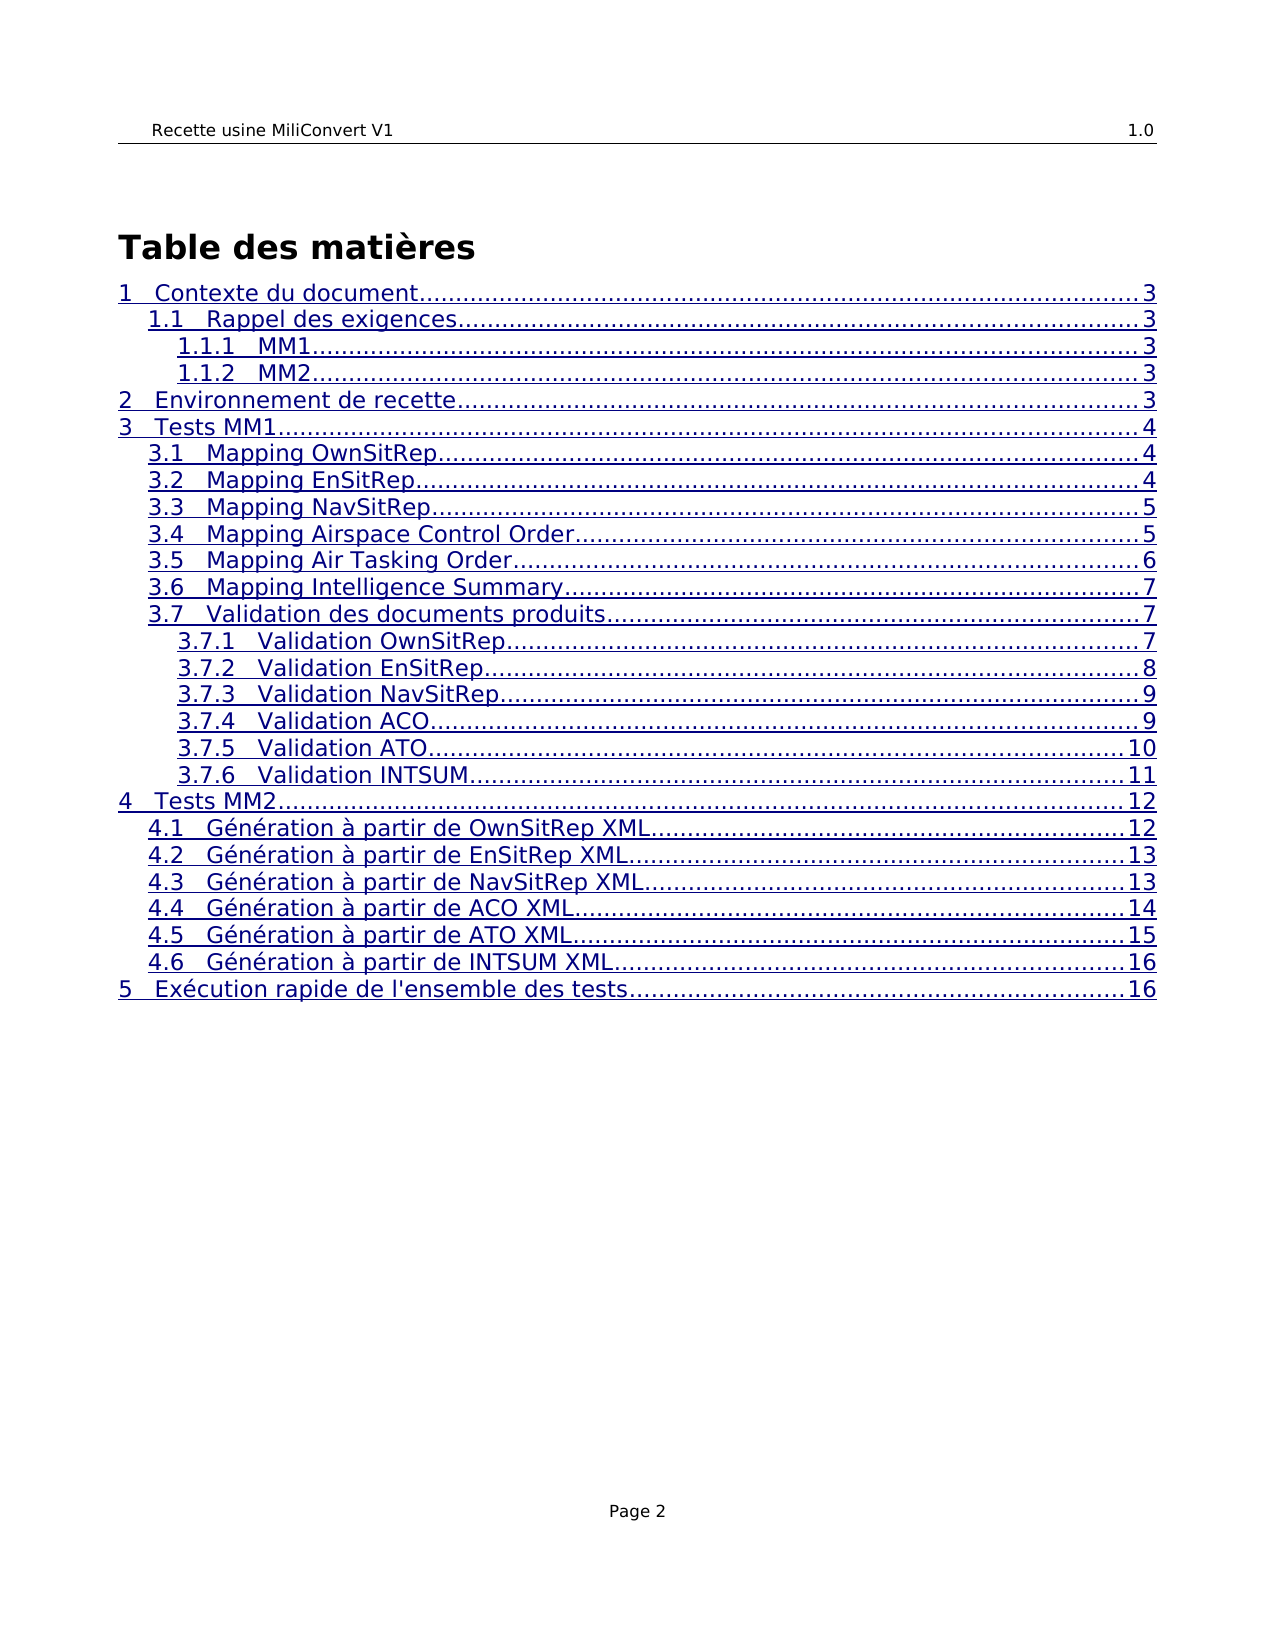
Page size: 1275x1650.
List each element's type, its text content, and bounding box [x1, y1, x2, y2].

text 3.6 Mapping Intelligence Summary 7 [148, 574, 1157, 597]
text 4.1 Génération à partir de OwnSitRep XML 12 [148, 815, 1157, 838]
text 4.2 Génération à partir de EnSitRep XML 13 [148, 842, 1157, 865]
text 3.2 Mapping EnSitRep 4 [148, 467, 1157, 490]
text 4.6 Génération à partir de INTSUM XML 16 [148, 949, 1157, 972]
text 3.7.1 Validation OwnSitRep 7 [177, 628, 1157, 651]
text 4.5 Génération à partir de ATO XML 15 [148, 922, 1157, 945]
text 3.7 Validation des documents produits 7 [148, 601, 1157, 624]
text 3.3 Mapping NavSitRep 5 [148, 494, 1157, 517]
subtitle Table des matières [118, 229, 1157, 267]
text 1 Contexte du document 3 [118, 280, 1157, 303]
text 4 Tests MM2 12 [118, 788, 1157, 811]
text 3.7.2 Validation EnSitRep 8 [177, 655, 1157, 678]
text 1.1 Rappel des exigences 3 [148, 307, 1157, 329]
text 1.1.1 MM1 3 [177, 333, 1157, 356]
text 3 Tests MM1 4 [118, 414, 1157, 437]
text 2 Environnement de recette 3 [118, 387, 1157, 410]
text 3.7.5 Validation ATO 10 [177, 735, 1157, 758]
text 5 Exécution rapide de l'ensemble des tests 16 [118, 976, 1157, 999]
text 3.7.3 Validation NavSitRep 9 [177, 681, 1157, 704]
text 3.7.4 Validation ACO 9 [177, 708, 1157, 731]
text 4.4 Génération à partir de ACO XML 14 [148, 896, 1157, 918]
text 3.1 Mapping OwnSitRep 4 [148, 441, 1157, 463]
text 3.7.6 Validation INTSUM 11 [177, 762, 1157, 785]
text 4.3 Génération à partir de NavSitRep XML 13 [148, 869, 1157, 892]
text 1.1.2 MM2 3 [177, 360, 1157, 383]
text 3.4 Mapping Airspace Control Order 5 [148, 521, 1157, 544]
text 3.5 Mapping Air Tasking Order 6 [148, 548, 1157, 571]
